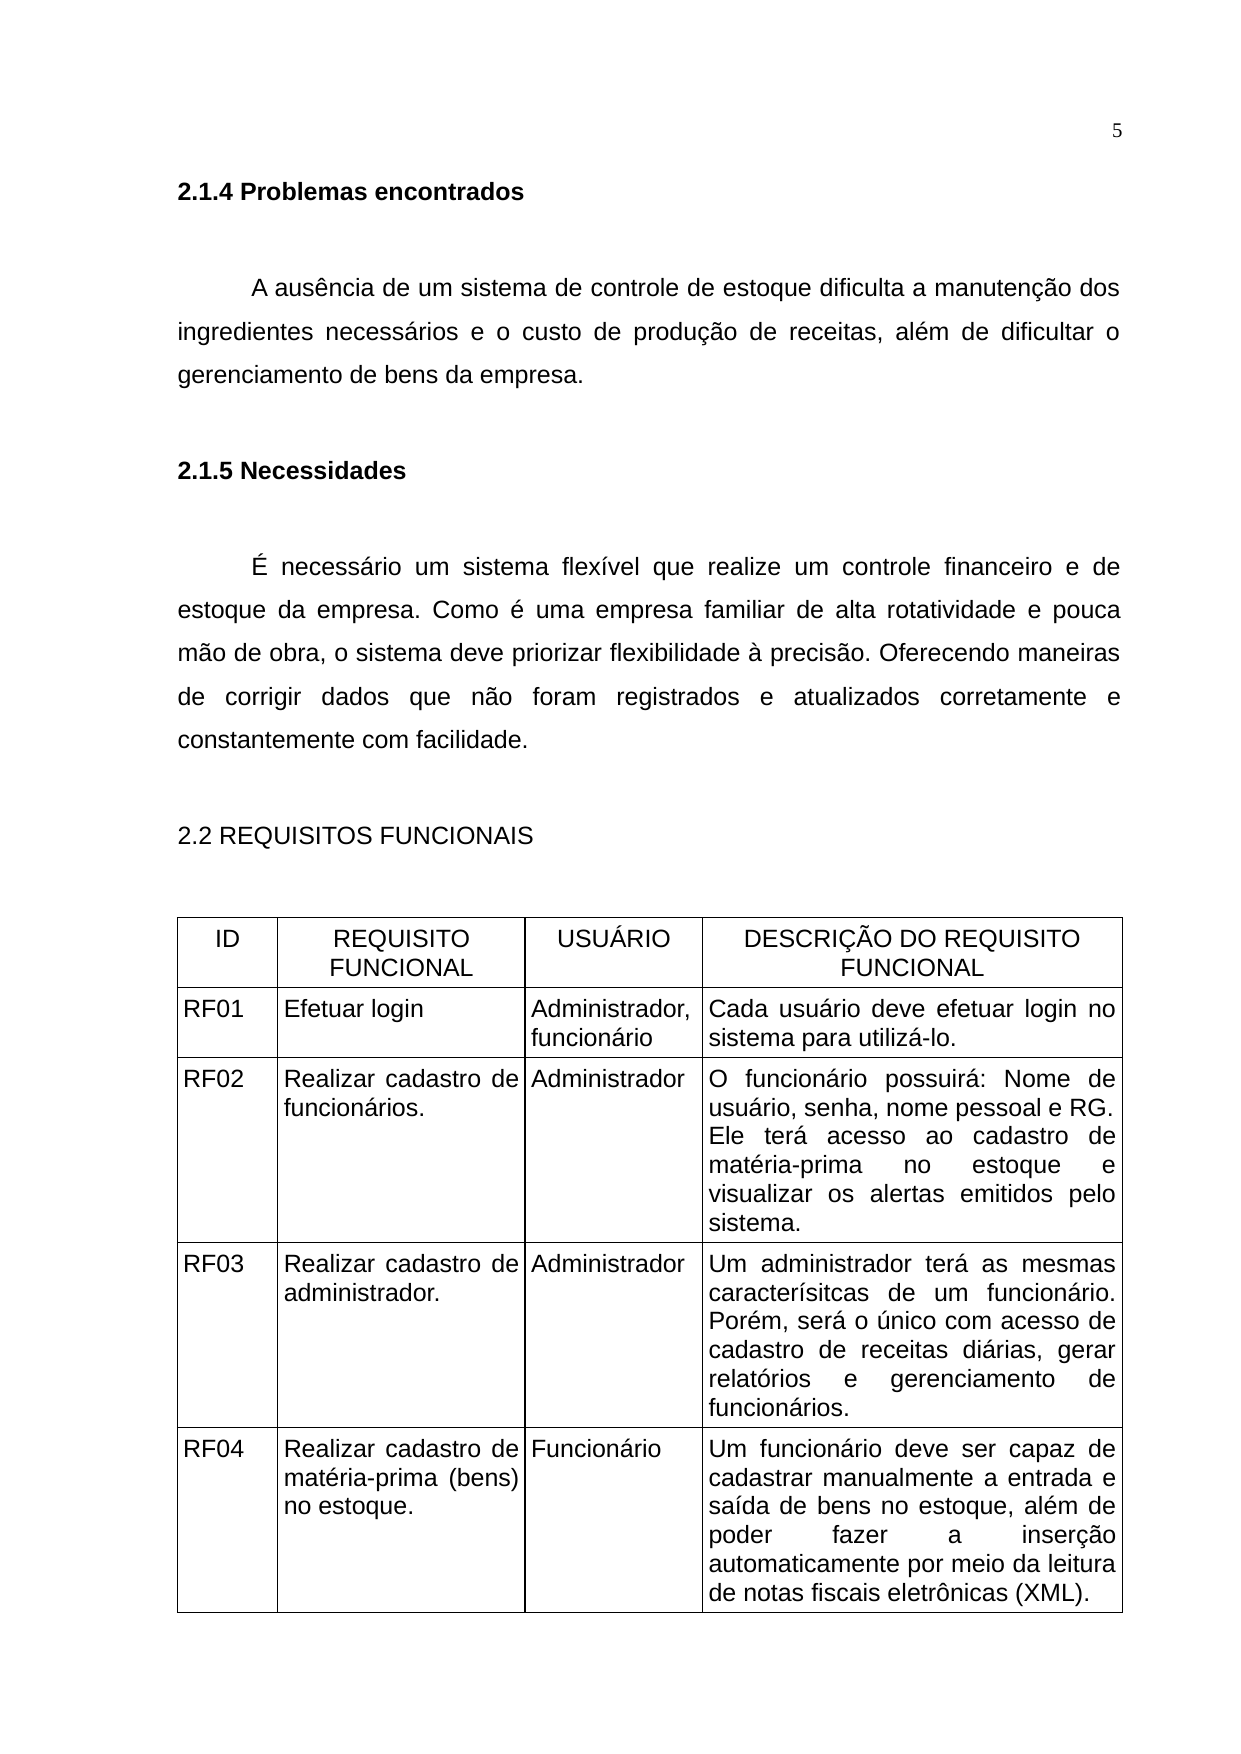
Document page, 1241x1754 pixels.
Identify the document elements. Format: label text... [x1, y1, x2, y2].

table_cell RF02 [178, 1058, 277, 1242]
table_cell Administrador [526, 1243, 702, 1427]
table_cell Funcionário [526, 1428, 702, 1612]
table_cell Realizar cadastro de matéria-prima (bens) no estoque. [278, 1428, 524, 1612]
text A ausência de um sistema de controle de estoque dificulta a manutenção dos ingredientes necessários e o custo de produção de receitas, além de dificultar o gerenciamento de bens da empresa. [177, 273, 1122, 388]
table_cell Realizar cadastro de funcionários. [278, 1058, 524, 1242]
table_cell Um administrador terá as mesmas caracterísitcas de um funcionário. Porém, será o único com acesso de cadastro de receitas diárias, gerar relatórios e gerenciamento de funcionários. [703, 1243, 1122, 1427]
table_cell Administrador [526, 1058, 702, 1242]
table_cell Um funcionário deve ser capaz de cadastrar manualmente a entrada e saída de bens no estoque, além de poder fazer a inserção automaticamente por meio da leitura de notas fiscais eletrônicas (XML). [703, 1428, 1122, 1612]
table_cell RF01 [178, 988, 277, 1057]
table_cell Efetuar login [278, 988, 524, 1057]
table_cell Realizar cadastro de administrador. [278, 1243, 524, 1427]
table_cell Administrador, funcionário [526, 988, 702, 1057]
table_header REQUISITO FUNCIONAL [278, 918, 524, 987]
subtitle Problemas encontrados [177, 177, 1122, 206]
table_cell RF04 [178, 1428, 277, 1612]
table_header ID [178, 918, 277, 987]
table_cell Cada usuário deve efetuar login no sistema para utilizá-lo. [703, 988, 1122, 1057]
text É necessário um sistema flexível que realize um controle financeiro e de estoque da empresa. Como é uma empresa familiar de alta rotatividade e pouca mão de obra, o sistema deve priorizar flexibilidade à precisão. Oferecendo maneiras de corrigir dados que não foram registrados e atualizados corretamente e constantemente com facilidade. [177, 552, 1122, 753]
table_header USUÁRIO [526, 918, 702, 987]
table_cell RF03 [178, 1243, 277, 1427]
table_cell O funcionário possuirá: Nome de usuário, senha, nome pessoal e RG. Ele terá acesso ao cadastro de matéria-prima no estoque e visualizar os alertas emitidos pelo sistema. [703, 1058, 1122, 1242]
subtitle Requisitos Funcionais [177, 821, 1122, 849]
subtitle Necessidades [177, 456, 1122, 484]
table_header DESCRIÇÃO DO REQUISITO FUNCIONAL [703, 918, 1122, 987]
